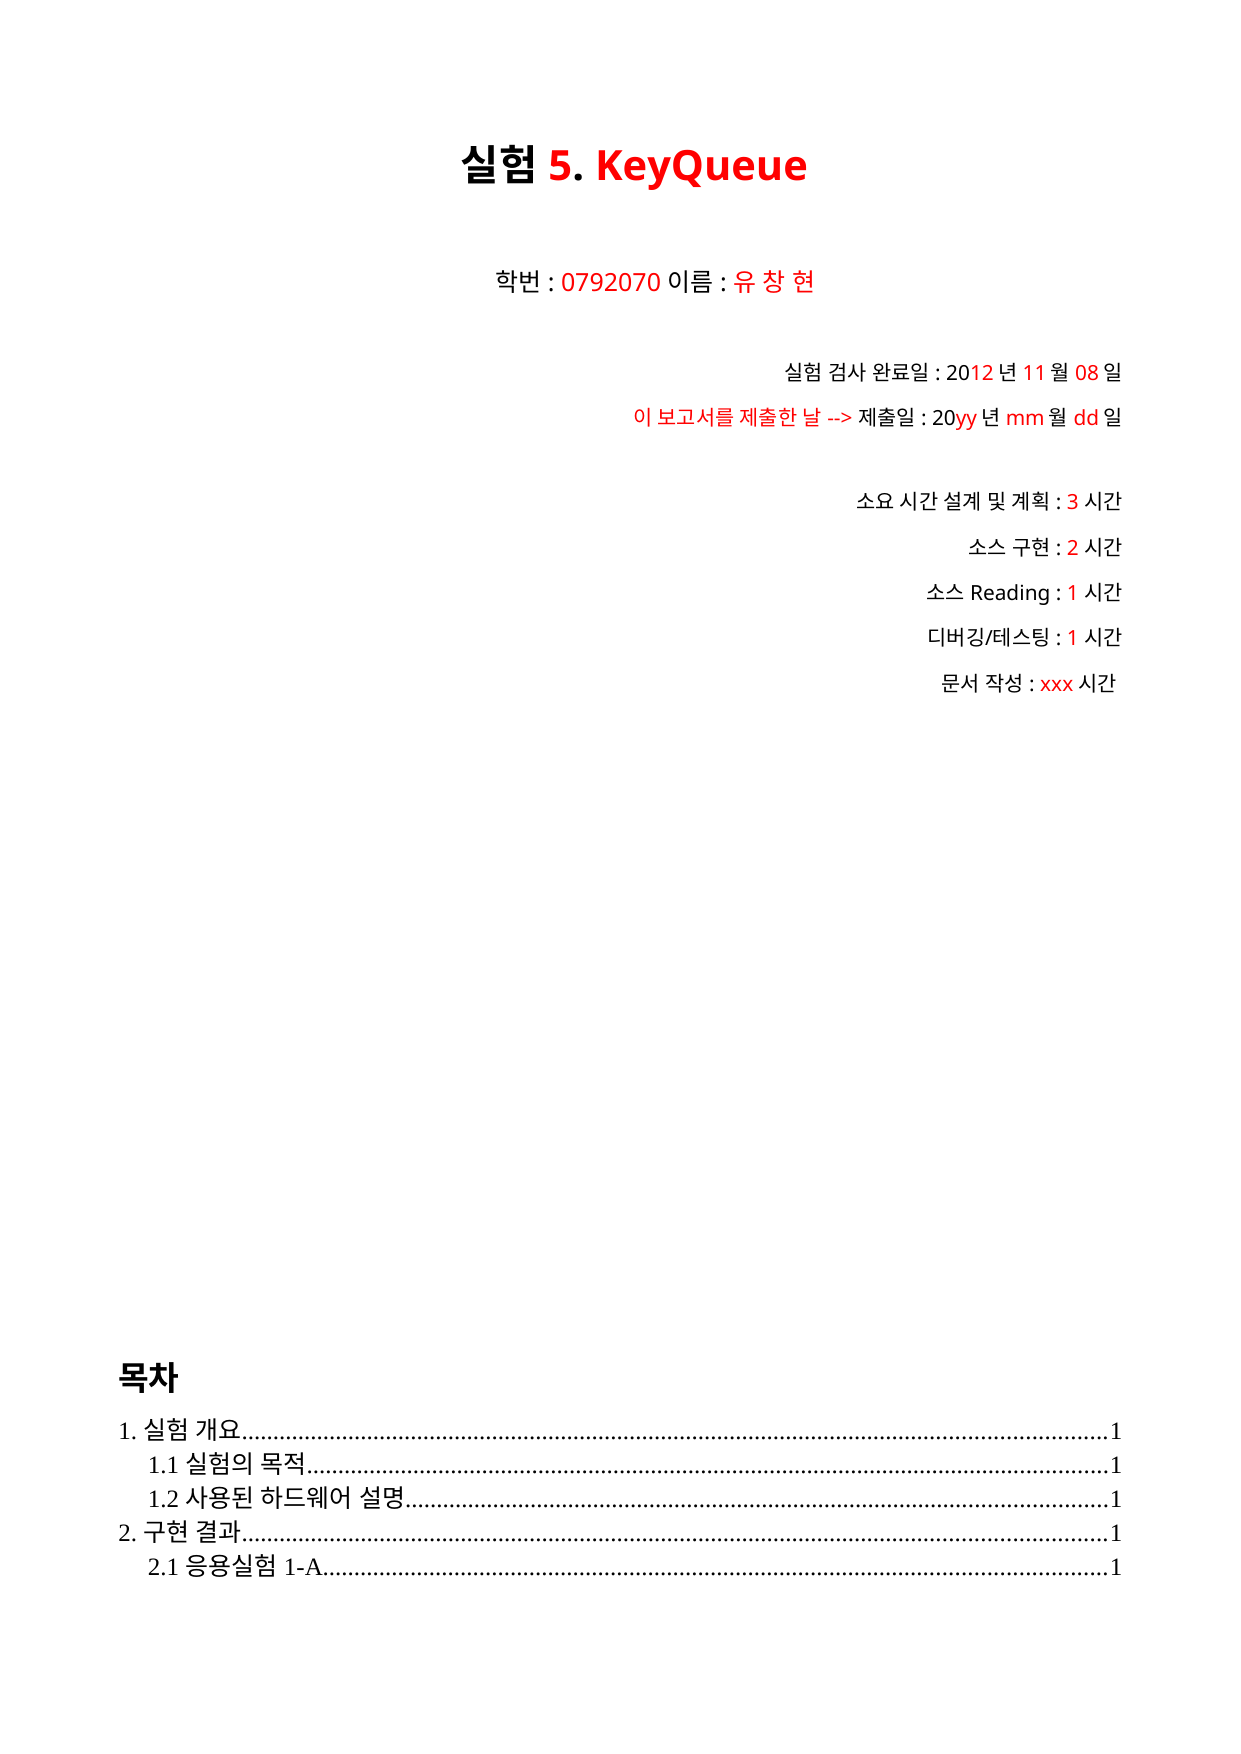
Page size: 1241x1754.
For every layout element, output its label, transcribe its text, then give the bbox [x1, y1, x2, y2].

text 실험 검사 완료일 : 2012년 11월 08일 [118, 358, 1122, 386]
text 1.1 실험의 목적 1 [148, 1446, 1122, 1480]
text 2.1 응용실험 1-A 1 [148, 1548, 1122, 1583]
subtitle 목차 [118, 1354, 1122, 1400]
text 문서 작성 : xxx 시간 [118, 669, 1122, 697]
text 2. 구현 결과 1 [118, 1514, 1122, 1548]
text 디버깅/테스팅 : 1 시간 [118, 623, 1122, 652]
text 학번 : 0792070 이름 : 유 창 현 [118, 265, 1122, 299]
text 소스 Reading : 1 시간 [118, 578, 1122, 607]
text 소스 구현 : 2 시간 [118, 533, 1122, 561]
text 1.2 사용된 하드웨어 설명 1 [148, 1480, 1122, 1514]
text 실험 5. KeyQueue [146, 136, 1122, 193]
text 소요 시간 설계 및 계획 : 3 시간 [118, 487, 1122, 516]
text 이 보고서를 제출한 날 --> 제출일 : 20yy년 mm월 dd일 [118, 403, 1122, 432]
text 1. 실험 개요 1 [118, 1412, 1122, 1446]
